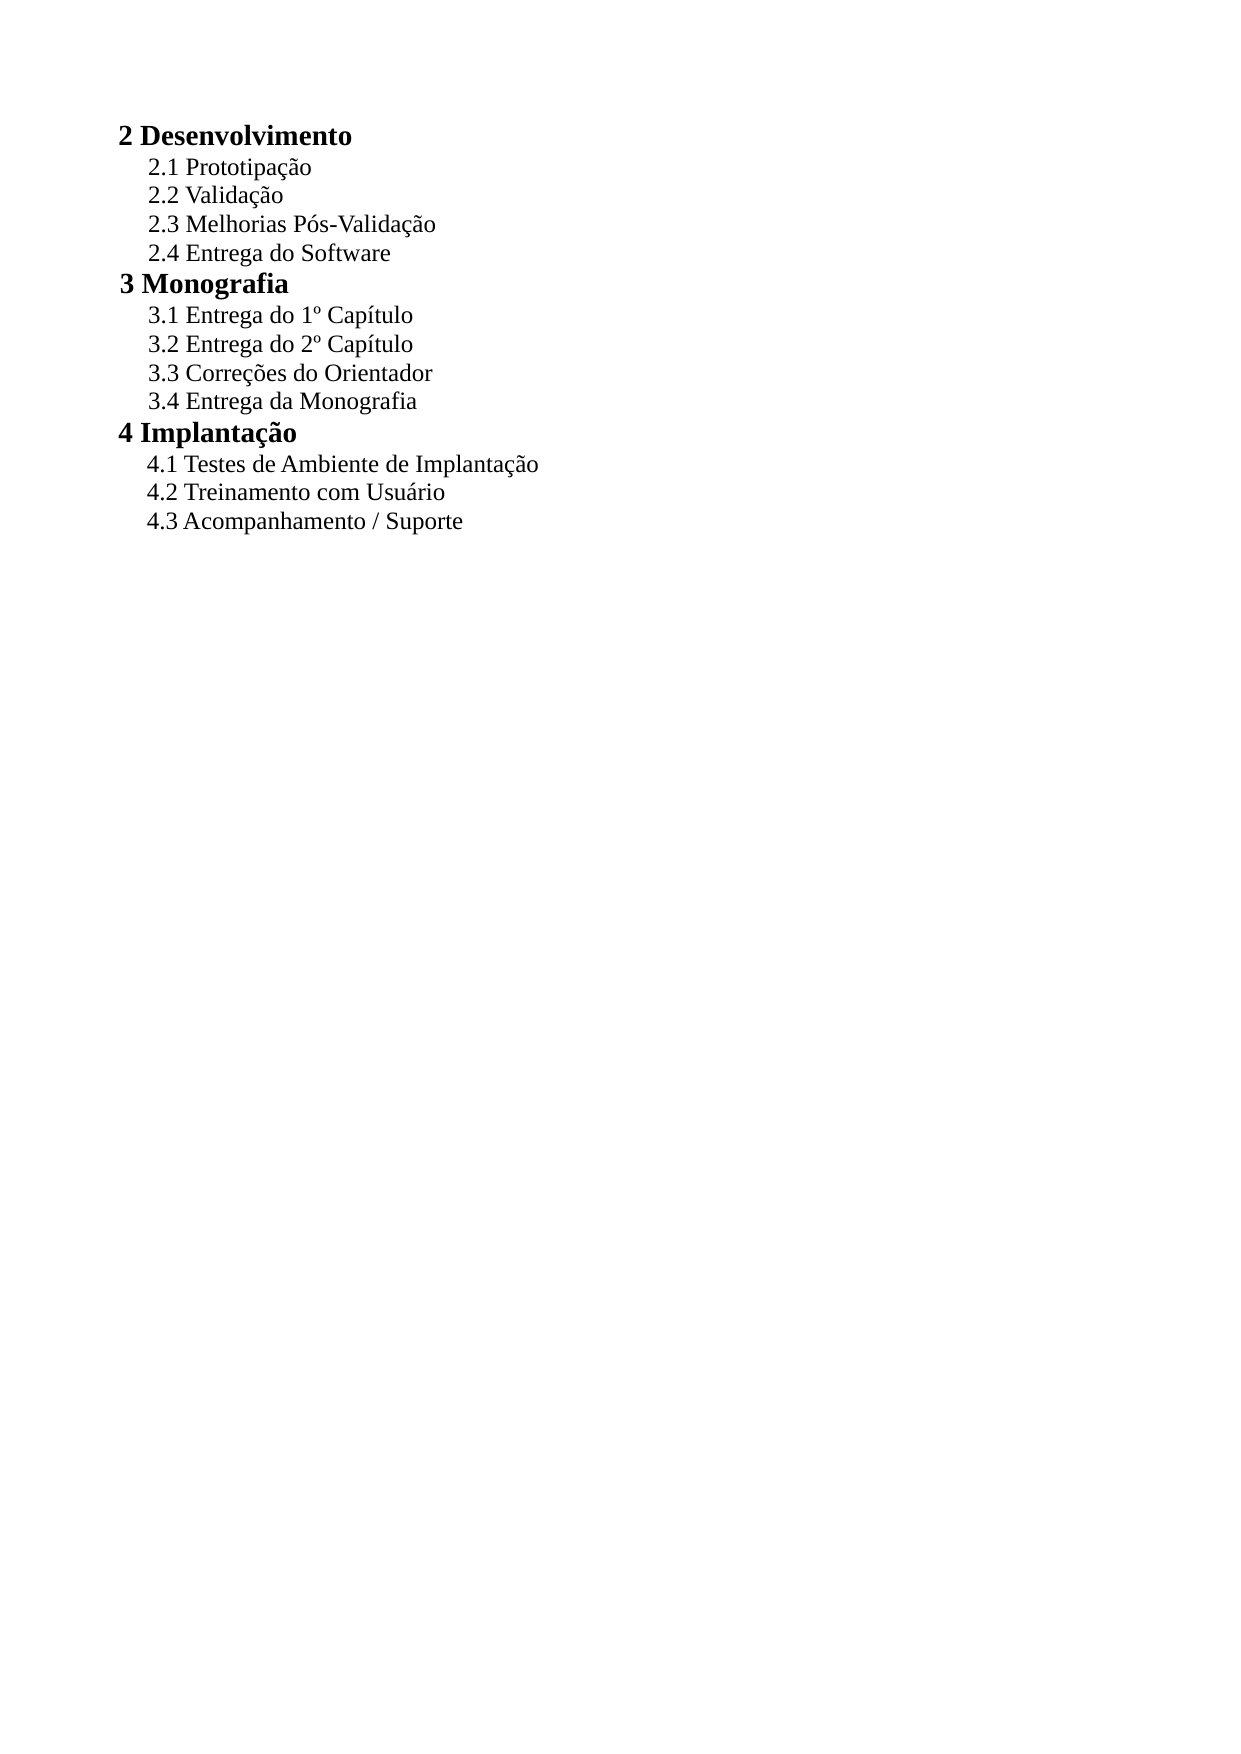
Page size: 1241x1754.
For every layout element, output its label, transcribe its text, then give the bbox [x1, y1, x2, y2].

text 2.4 Entrega do Software [148, 238, 1122, 267]
text 4.2 Treinamento com Usuário [147, 477, 1122, 506]
text 4.1 Testes de Ambiente de Implantação [147, 449, 1122, 477]
text 2 Desenvolvimento [118, 118, 1122, 152]
text 3.2 Entrega do 2º Capítulo [148, 329, 1122, 358]
text 3.1 Entrega do 1º Capítulo [148, 300, 1122, 329]
text 3.3 Correções do Orientador [148, 358, 1122, 386]
text 4 Implantação [118, 415, 1122, 449]
text 4.3 Acompanhamento / Suporte [147, 506, 1122, 535]
text 2.3 Melhorias Pós-Validação [148, 209, 1122, 238]
text 3.4 Entrega da Monografia [148, 386, 1122, 415]
text 2.1 Prototipação [148, 152, 1122, 180]
text 2.2 Validação [148, 180, 1122, 209]
text 3 Monografia [119, 267, 1122, 300]
